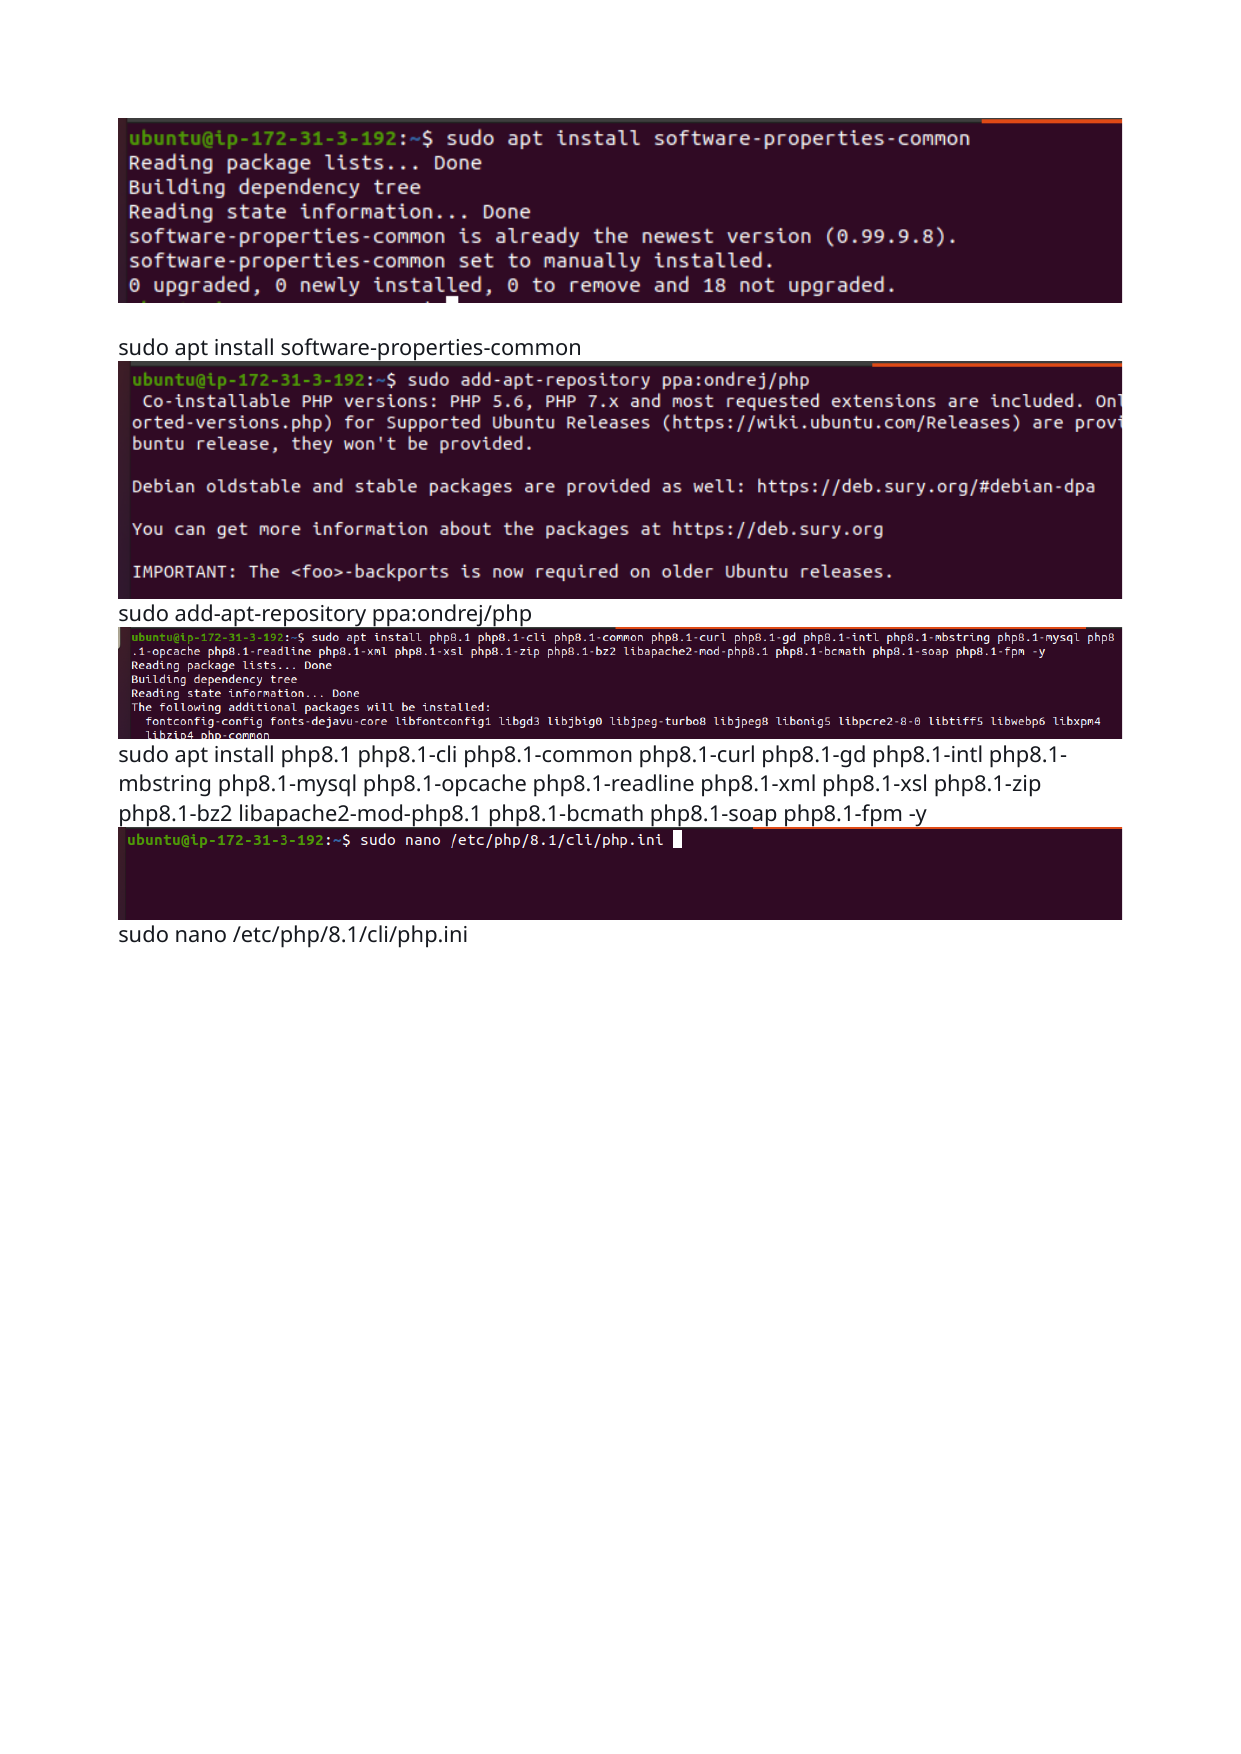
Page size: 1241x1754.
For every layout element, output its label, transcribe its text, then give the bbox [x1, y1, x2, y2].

picture [118, 118, 1123, 303]
picture [118, 627, 1123, 739]
text sudo apt install software-properties-common [118, 332, 1122, 361]
text sudo add-apt-repository ppa:ondrej/php [118, 599, 1122, 627]
text sudo nano /etc/php/8.1/cli/php.ini [118, 920, 1122, 949]
picture [118, 827, 1123, 920]
text sudo apt install php8.1 php8.1-cli php8.1-common php8.1-curl php8.1-gd php8.1-intl php8.1-mbstring php8.1-mysql php8.1-opcache php8.1-readline php8.1-xml php8.1-xsl php8.1-zip php8.1-bz2 libapache2-mod-php8.1 php8.1-bcmath php8.1-soap php8.1-fpm -y [118, 739, 1122, 827]
picture [118, 361, 1123, 599]
